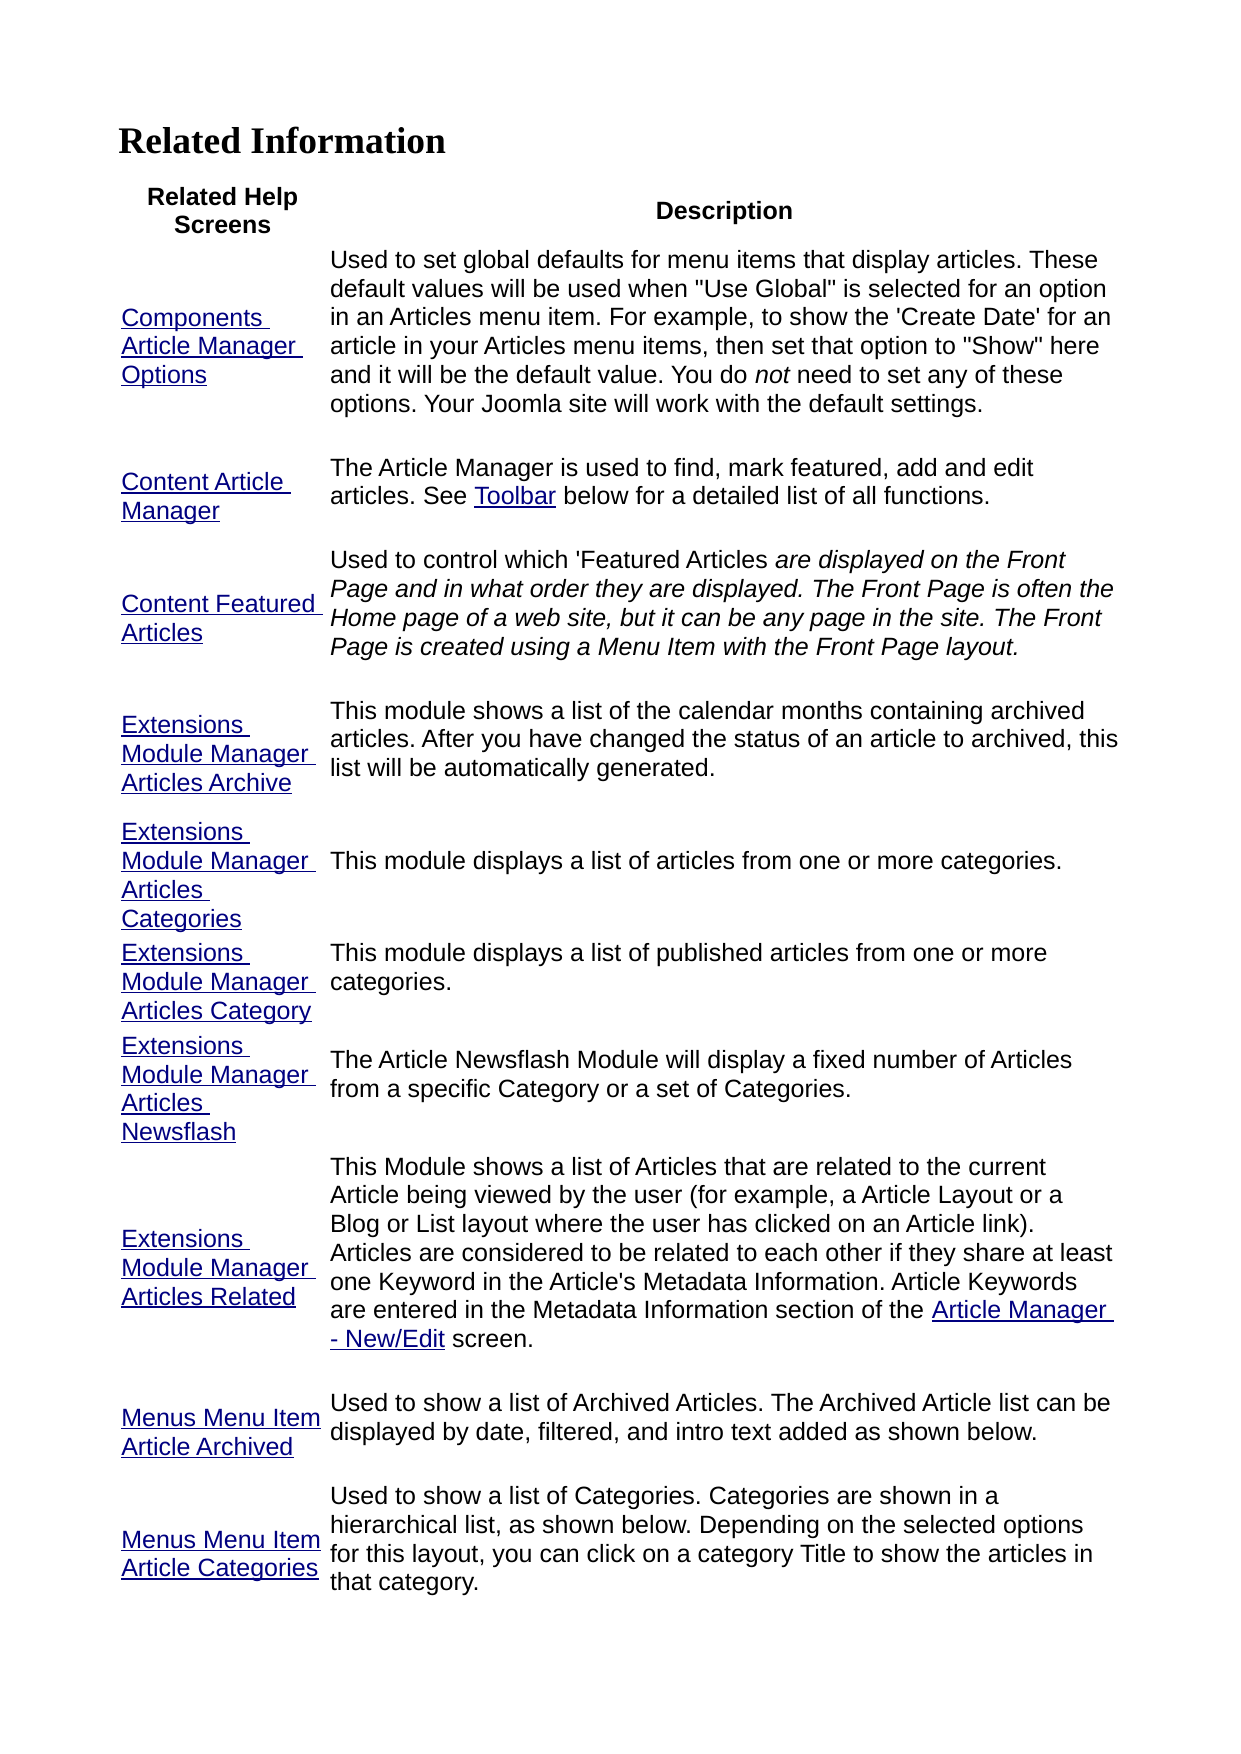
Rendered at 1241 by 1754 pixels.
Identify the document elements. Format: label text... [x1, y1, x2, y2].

table_cell Used to show a list of Categories. Categories are shown in a hierarchical list, as shown below. Depending on the selected options for this layout, you can click on a category Title to show the articles in that category. [327, 1478, 1122, 1628]
table_cell Menus Menu Item Article Archived [118, 1385, 327, 1478]
table_cell Used to set global defaults for menu items that display articles. These default values will be used when "Use Global" is selected for an option in an Articles menu item. For example, to show the 'Create Date' for an article in your Articles menu items, then set that option to "Show" here and it will be the default value. You do not need to set any of these options. Your Joomla site will work with the default settings. [327, 242, 1122, 450]
table_cell Menus Menu Item Article Categories [118, 1478, 327, 1628]
table_cell Content Article Manager [118, 450, 327, 542]
table_cell This module shows a list of the calendar months containing archived articles. After you have changed the status of an article to archived, this list will be automatically generated. [327, 693, 1122, 814]
table_cell This Module shows a list of Articles that are related to the current Article being viewed by the user (for example, a Article Layout or a Blog or List layout where the user has clicked on an Article link). Articles are considered to be related to each other if they share at least one Keyword in the Article's Metadata Information. Article Keywords are entered in the Metadata Information section of the Article Manager - New/Edit screen. [327, 1149, 1122, 1385]
table_cell Extensions Module Manager Articles Newsflash [118, 1028, 327, 1149]
table_cell The Article Newsflash Module will display a fixed number of Articles from a specific Category or a set of Categories. [327, 1028, 1122, 1149]
table_cell Extensions Module Manager Articles Archive [118, 693, 327, 814]
table_cell The Article Manager is used to find, mark featured, add and edit articles. See Toolbar below for a detailed list of all functions. [327, 450, 1122, 542]
table_header Description [327, 179, 1122, 242]
table_cell Extensions Module Manager Articles Categories [118, 814, 327, 935]
table_cell Content Featured Articles [118, 543, 327, 693]
table_cell Extensions Module Manager Articles Category [118, 935, 327, 1028]
table_cell This module displays a list of articles from one or more categories. [327, 814, 1122, 935]
table_cell Extensions Module Manager Articles Related [118, 1149, 327, 1385]
table_cell Used to show a list of Archived Articles. The Archived Article list can be displayed by date, filtered, and intro text added as shown below. [327, 1385, 1122, 1478]
subtitle Related Information [118, 118, 1122, 161]
table_cell This module displays a list of published articles from one or more categories. [327, 935, 1122, 1028]
table_header Related Help Screens [118, 179, 327, 242]
table_cell Components Article Manager Options [118, 242, 327, 450]
table_cell Used to control which 'Featured Articles are displayed on the Front Page and in what order they are displayed. The Front Page is often the Home page of a web site, but it can be any page in the site. The Front Page is created using a Menu Item with the Front Page layout. [327, 543, 1122, 693]
